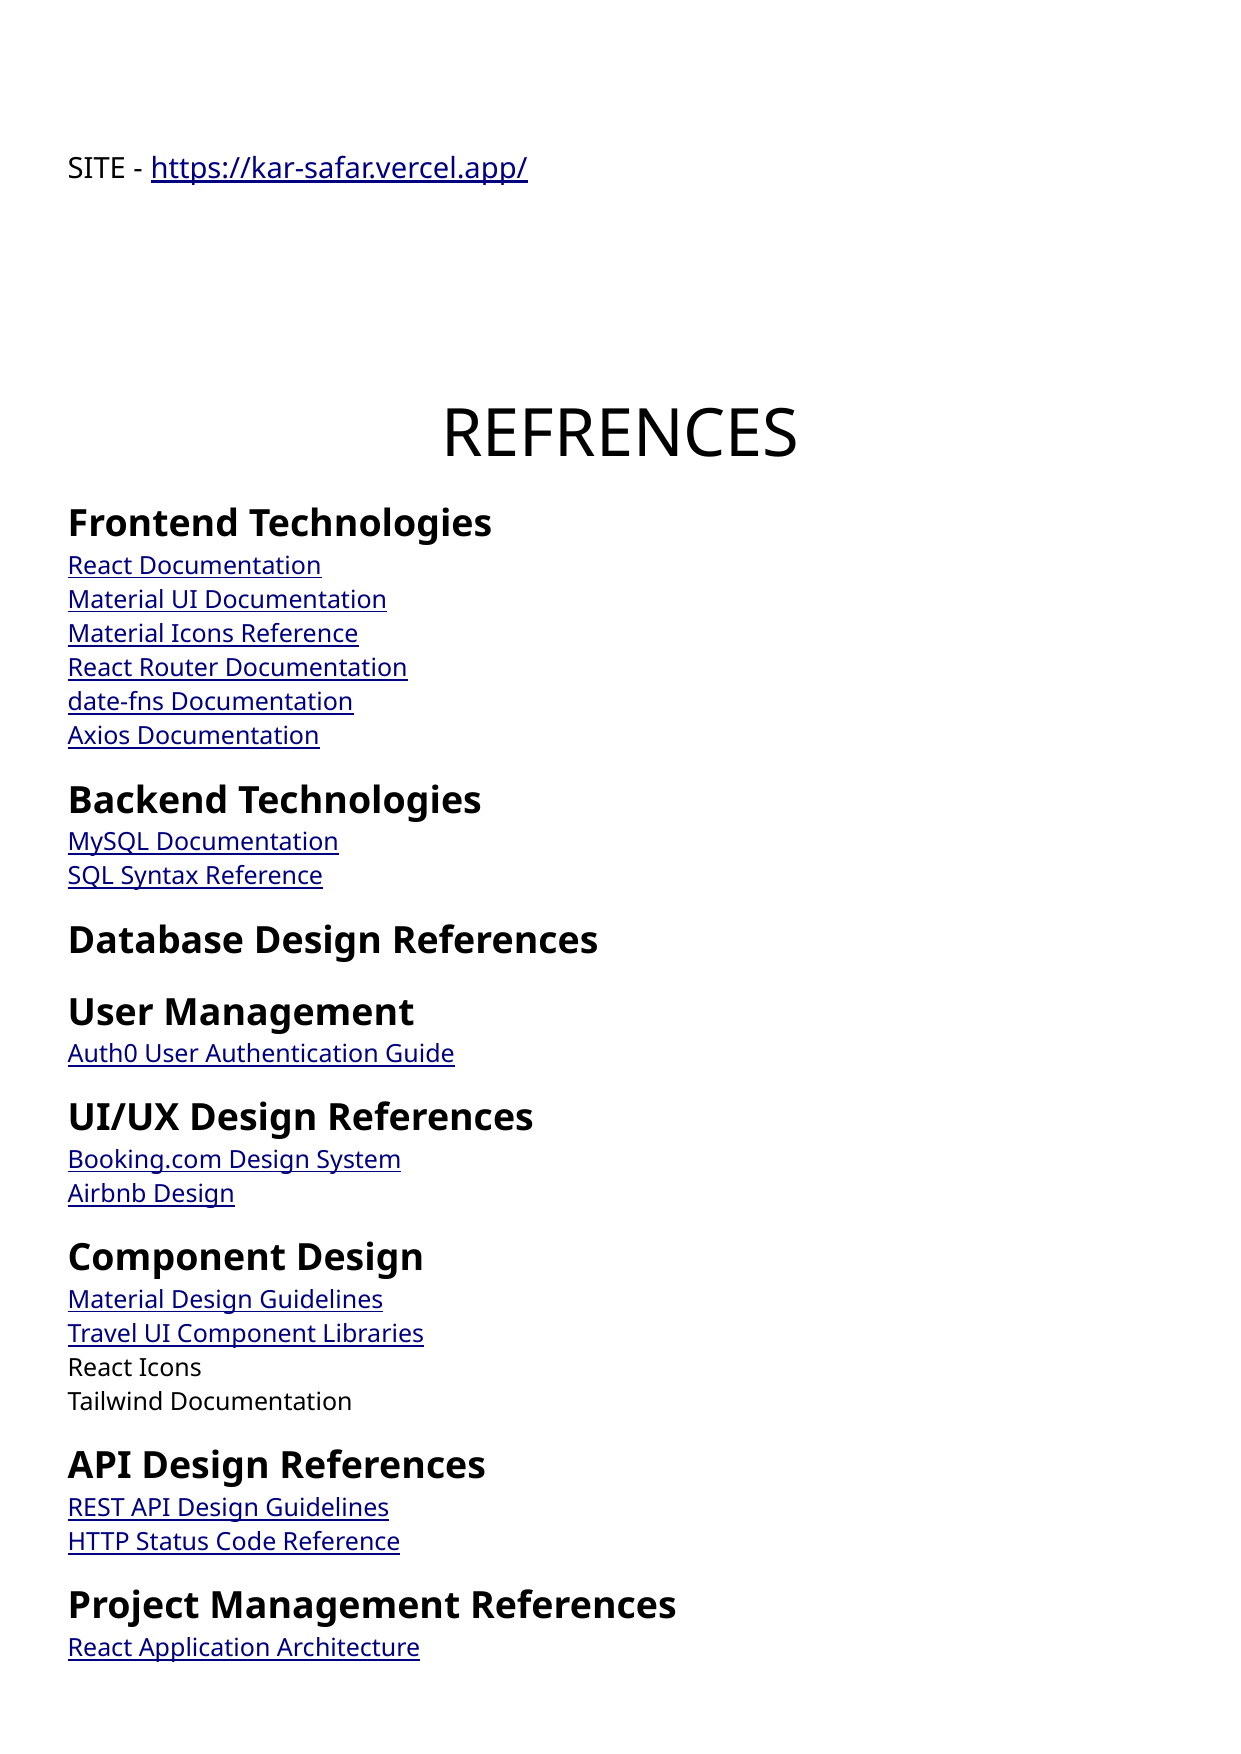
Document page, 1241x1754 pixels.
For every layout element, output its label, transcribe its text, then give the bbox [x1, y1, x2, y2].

text Material UI Documentation [67, 582, 1173, 616]
text Airbnb Design [67, 1176, 1173, 1210]
text React Router Documentation [67, 650, 1173, 684]
text Axios Documentation [67, 718, 1173, 752]
text HTTP Status Code Reference [67, 1524, 1173, 1558]
text MySQL Documentation [67, 824, 1173, 858]
text Tailwind Documentation [67, 1384, 1173, 1418]
text Material Icons Reference [67, 616, 1173, 650]
text REFRENCES [67, 385, 1173, 476]
text SQL Syntax Reference [67, 858, 1173, 892]
text React Icons [67, 1350, 1173, 1384]
text Booking.com Design System [67, 1142, 1173, 1176]
subtitle User Management [67, 985, 1173, 1036]
subtitle Backend Technologies [67, 773, 1173, 824]
text Travel UI Component Libraries [67, 1316, 1173, 1350]
subtitle API Design References [67, 1439, 1173, 1490]
text React Application Architecture [67, 1630, 1173, 1664]
text REST API Design Guidelines [67, 1490, 1173, 1524]
subtitle Project Management References [67, 1579, 1173, 1630]
subtitle Frontend Technologies [67, 497, 1173, 548]
text date-fns Documentation [67, 684, 1173, 718]
subtitle Component Design [67, 1231, 1173, 1282]
subtitle Database Design References [67, 913, 1173, 964]
text React Documentation [67, 548, 1173, 582]
text Auth0 User Authentication Guide [67, 1036, 1173, 1070]
text Material Design Guidelines [67, 1282, 1173, 1316]
subtitle UI/UX Design References [67, 1091, 1173, 1142]
text SITE - https://kar-safar.vercel.app/ [67, 147, 1173, 187]
